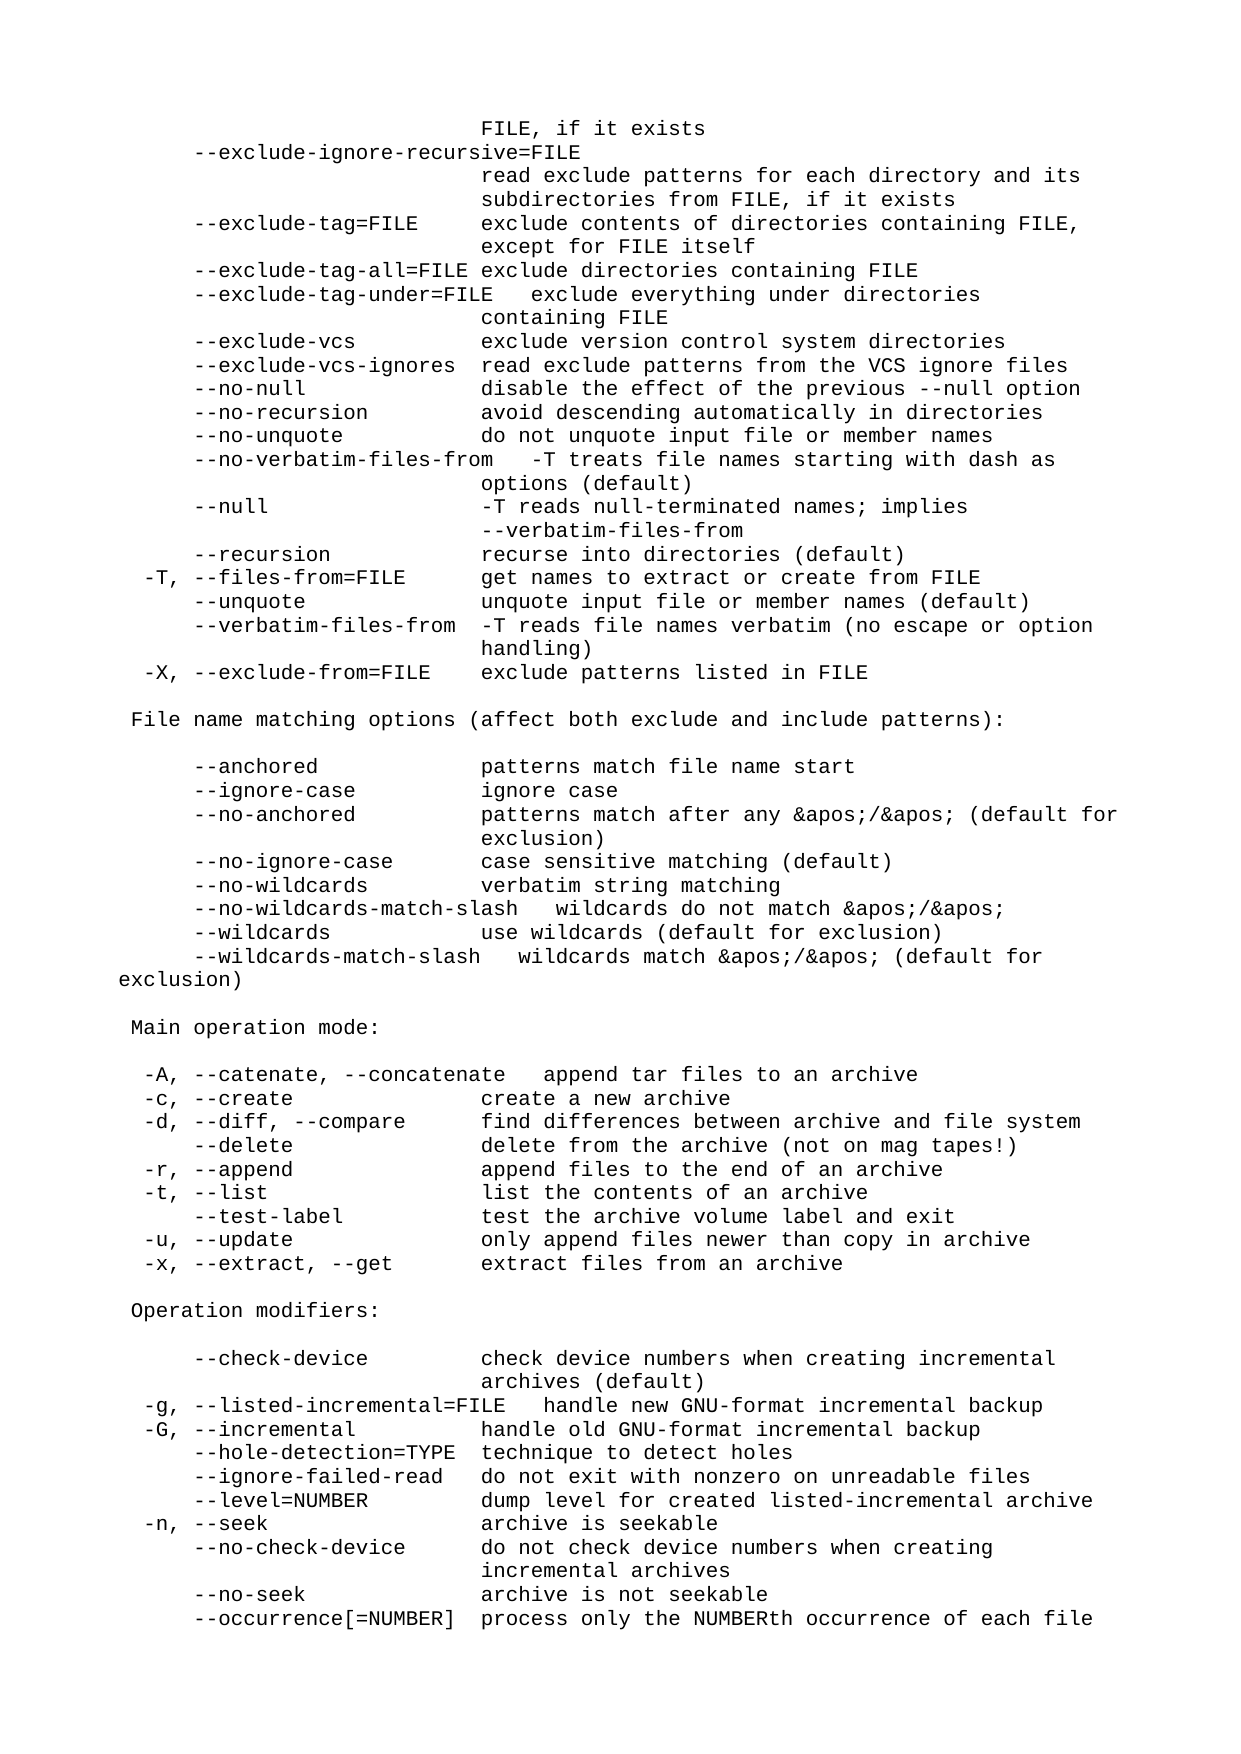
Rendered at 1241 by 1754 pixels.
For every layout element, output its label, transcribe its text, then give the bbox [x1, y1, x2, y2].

text --verbatim-files-from [118, 520, 1122, 544]
text --no-wildcards verbatim string matching [118, 875, 1122, 898]
text incremental archives [118, 1561, 1122, 1584]
text --wildcards-match-slash wildcards match &apos;/&apos; (default for exclusion) [118, 946, 1122, 993]
text exclusion) [118, 827, 1122, 851]
text --unquote unquote input file or member names (default) [118, 591, 1122, 615]
text --no-verbatim-files-from -T treats file names starting with dash as [118, 449, 1122, 473]
text --no-recursion avoid descending automatically in directories [118, 402, 1122, 426]
text --test-label test the archive volume label and exit [118, 1206, 1122, 1229]
text except for FILE itself [118, 236, 1122, 260]
text -t, --list list the contents of an archive [118, 1182, 1122, 1206]
text --no-ignore-case case sensitive matching (default) [118, 851, 1122, 875]
text -g, --listed-incremental=FILE handle new GNU-format incremental backup [118, 1395, 1122, 1419]
text -c, --create create a new archive [118, 1088, 1122, 1111]
text handling) [118, 638, 1122, 662]
text --exclude-tag=FILE exclude contents of directories containing FILE, [118, 213, 1122, 236]
text --recursion recurse into directories (default) [118, 544, 1122, 567]
text --verbatim-files-from -T reads file names verbatim (no escape or option [118, 615, 1122, 638]
text --exclude-vcs-ignores read exclude patterns from the VCS ignore files [118, 354, 1122, 378]
text -A, --catenate, --concatenate append tar files to an archive [118, 1064, 1122, 1088]
text read exclude patterns for each directory and its [118, 165, 1122, 189]
text --no-check-device do not check device numbers when creating [118, 1537, 1122, 1561]
text File name matching options (affect both exclude and include patterns): [118, 709, 1122, 733]
text --no-wildcards-match-slash wildcards do not match &apos;/&apos; [118, 898, 1122, 922]
text --ignore-failed-read do not exit with nonzero on unreadable files [118, 1466, 1122, 1489]
text --ignore-case ignore case [118, 780, 1122, 804]
text -G, --incremental handle old GNU-format incremental backup [118, 1419, 1122, 1442]
text subdirectories from FILE, if it exists [118, 189, 1122, 213]
text --exclude-ignore-recursive=FILE [118, 142, 1122, 165]
text --exclude-tag-under=FILE exclude everything under directories [118, 284, 1122, 307]
text Operation modifiers: [118, 1300, 1122, 1324]
text options (default) [118, 473, 1122, 496]
text --check-device check device numbers when creating incremental [118, 1348, 1122, 1371]
text -d, --diff, --compare find differences between archive and file system [118, 1111, 1122, 1135]
text -x, --extract, --get extract files from an archive [118, 1253, 1122, 1277]
text containing FILE [118, 307, 1122, 331]
text -r, --append append files to the end of an archive [118, 1158, 1122, 1182]
text -T, --files-from=FILE get names to extract or create from FILE [118, 567, 1122, 591]
text -X, --exclude-from=FILE exclude patterns listed in FILE [118, 662, 1122, 686]
text --no-anchored patterns match after any &apos;/&apos; (default for [118, 804, 1122, 827]
text --exclude-vcs exclude version control system directories [118, 331, 1122, 354]
text --no-unquote do not unquote input file or member names [118, 426, 1122, 449]
text --null -T reads null-terminated names; implies [118, 496, 1122, 520]
text FILE, if it exists [118, 118, 1122, 142]
text --no-null disable the effect of the previous --null option [118, 378, 1122, 402]
text archives (default) [118, 1371, 1122, 1395]
text Main operation mode: [118, 1017, 1122, 1040]
text --exclude-tag-all=FILE exclude directories containing FILE [118, 260, 1122, 284]
text --no-seek archive is not seekable [118, 1584, 1122, 1608]
text --occurrence[=NUMBER] process only the NUMBERth occurrence of each file [118, 1608, 1122, 1631]
text --delete delete from the archive (not on mag tapes!) [118, 1135, 1122, 1158]
text --wildcards use wildcards (default for exclusion) [118, 922, 1122, 946]
text -u, --update only append files newer than copy in archive [118, 1229, 1122, 1253]
text --hole-detection=TYPE technique to detect holes [118, 1442, 1122, 1466]
text --level=NUMBER dump level for created listed-incremental archive [118, 1489, 1122, 1513]
text --anchored patterns match file name start [118, 757, 1122, 780]
text -n, --seek archive is seekable [118, 1513, 1122, 1537]
